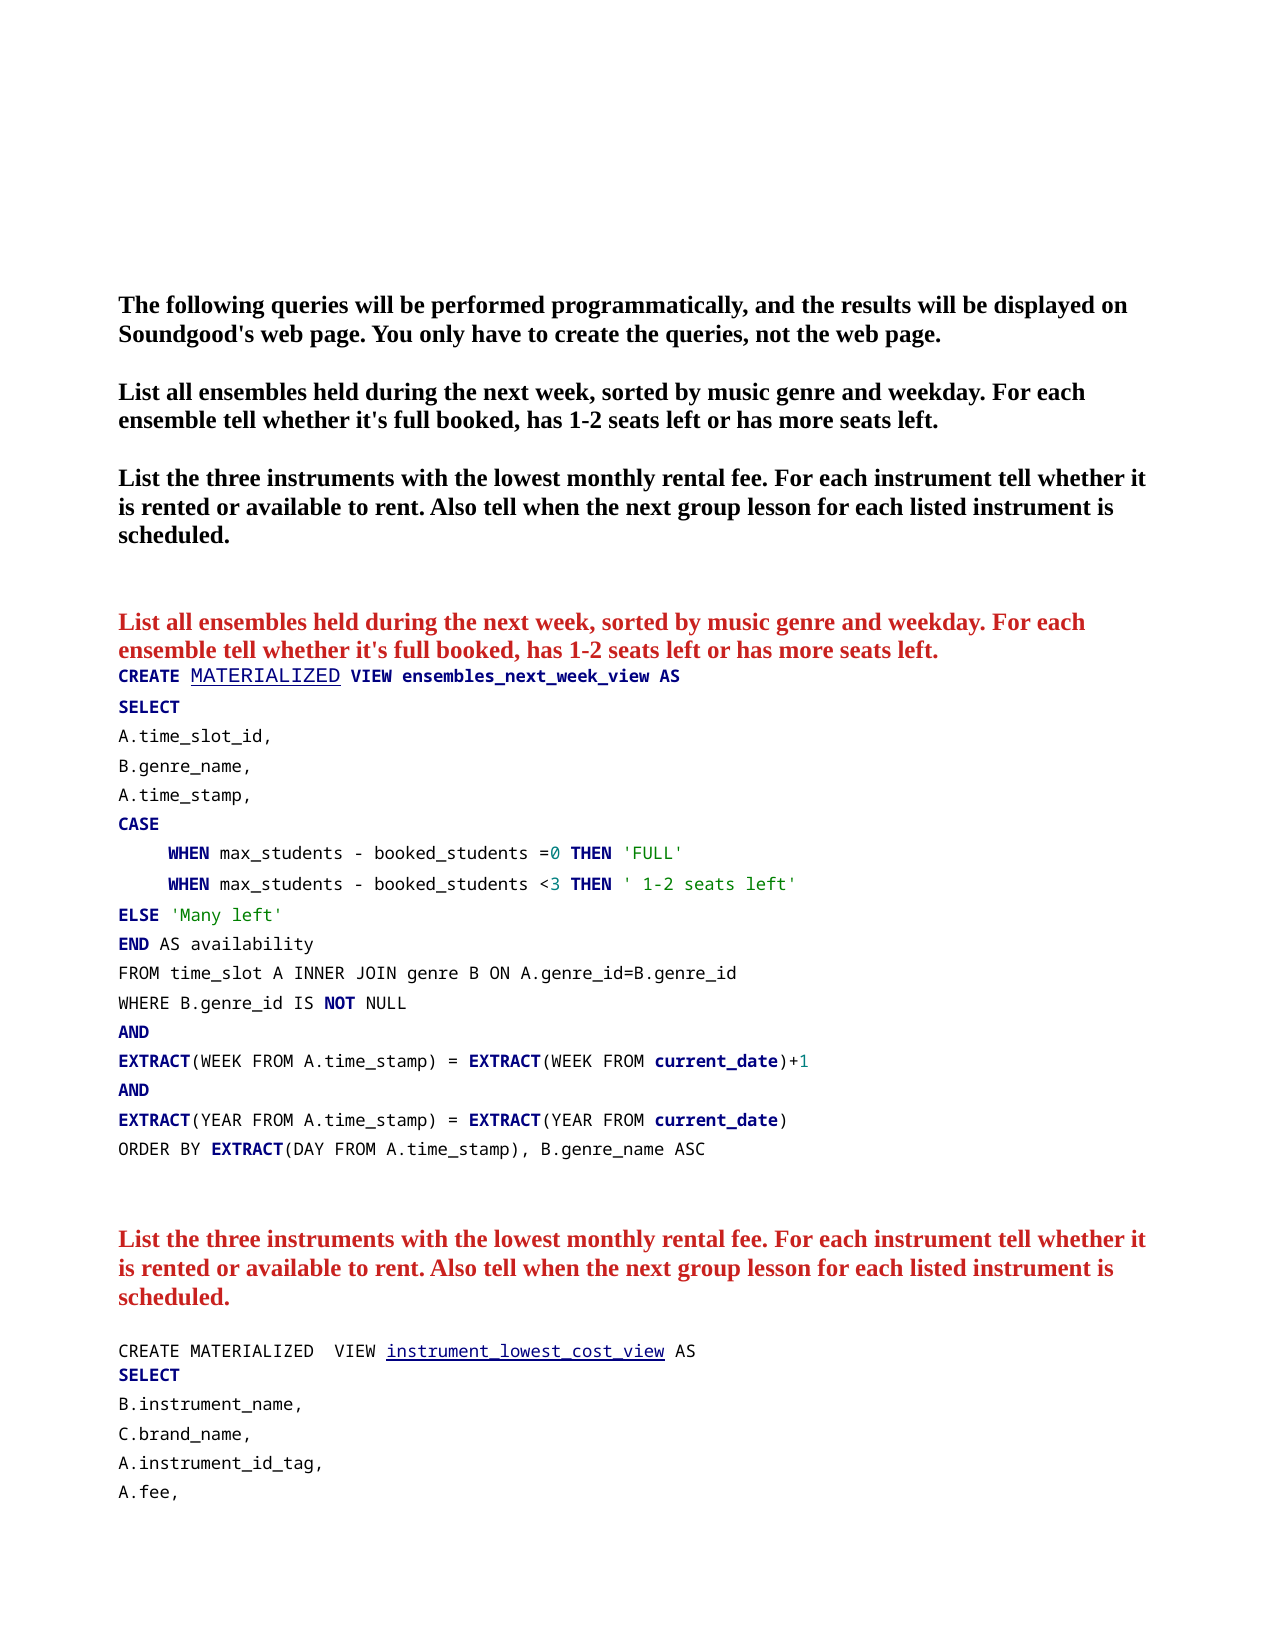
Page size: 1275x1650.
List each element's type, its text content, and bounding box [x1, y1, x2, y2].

text C.brand_name, [118, 1422, 1157, 1445]
text END AS availability [118, 932, 1157, 956]
text List the three instruments with the lowest monthly rental fee. For each instrument tell whether it is rented or available to rent. Also tell when the next group lesson for each listed instrument is scheduled. [118, 463, 1157, 549]
text SELECT [118, 695, 1157, 718]
text A.instrument_id_tag, [118, 1451, 1157, 1474]
text A.time_stamp, [118, 783, 1157, 806]
text AND [118, 1020, 1157, 1043]
text FROM time_slot A INNER JOIN genre B ON A.genre_id=B.genre_id [118, 961, 1157, 985]
text List the three instruments with the lowest monthly rental fee. For each instrument tell whether it is rented or available to rent. Also tell when the next group lesson for each listed instrument is scheduled. [118, 1224, 1157, 1311]
text B.genre_name, [118, 754, 1157, 777]
text CASE [118, 812, 1157, 836]
text The following queries will be performed programmatically, and the results will be displayed on Soundgood's web page. You only have to create the queries, not the web page. [118, 291, 1157, 348]
text EXTRACT(YEAR FROM A.time_stamp) = EXTRACT(YEAR FROM current_date) [118, 1108, 1157, 1131]
text CREATE MATERIALIZED VIEW ensembles_next_week_view AS [118, 664, 1157, 689]
text List all ensembles held during the next week, sorted by music genre and weekday. For each ensemble tell whether it's full booked, has 1-2 seats left or has more seats left. [118, 377, 1157, 434]
text EXTRACT(WEEK FROM A.time_stamp) = EXTRACT(WEEK FROM current_date)+1 [118, 1049, 1157, 1073]
text WHERE B.genre_id IS NOT NULL [118, 991, 1157, 1014]
text AND [118, 1078, 1157, 1102]
text CREATE MATERIALIZED VIEW instrument_lowest_cost_view AS [118, 1339, 1157, 1363]
text B.instrument_name, [118, 1392, 1157, 1416]
text ELSE 'Many left' [118, 903, 1157, 926]
text SELECT [118, 1363, 1157, 1386]
text WHEN max_students - booked_students =0 THEN 'FULL' [118, 841, 1157, 866]
text A.time_slot_id, [118, 724, 1157, 748]
text WHEN max_students - booked_students <3 THEN ' 1-2 seats left' [118, 872, 1157, 897]
text A.fee, [118, 1480, 1157, 1503]
text ORDER BY EXTRACT(DAY FROM A.time_stamp), B.genre_name ASC [118, 1137, 1157, 1161]
text List all ensembles held during the next week, sorted by music genre and weekday. For each ensemble tell whether it's full booked, has 1-2 seats left or has more seats left. [118, 607, 1157, 664]
